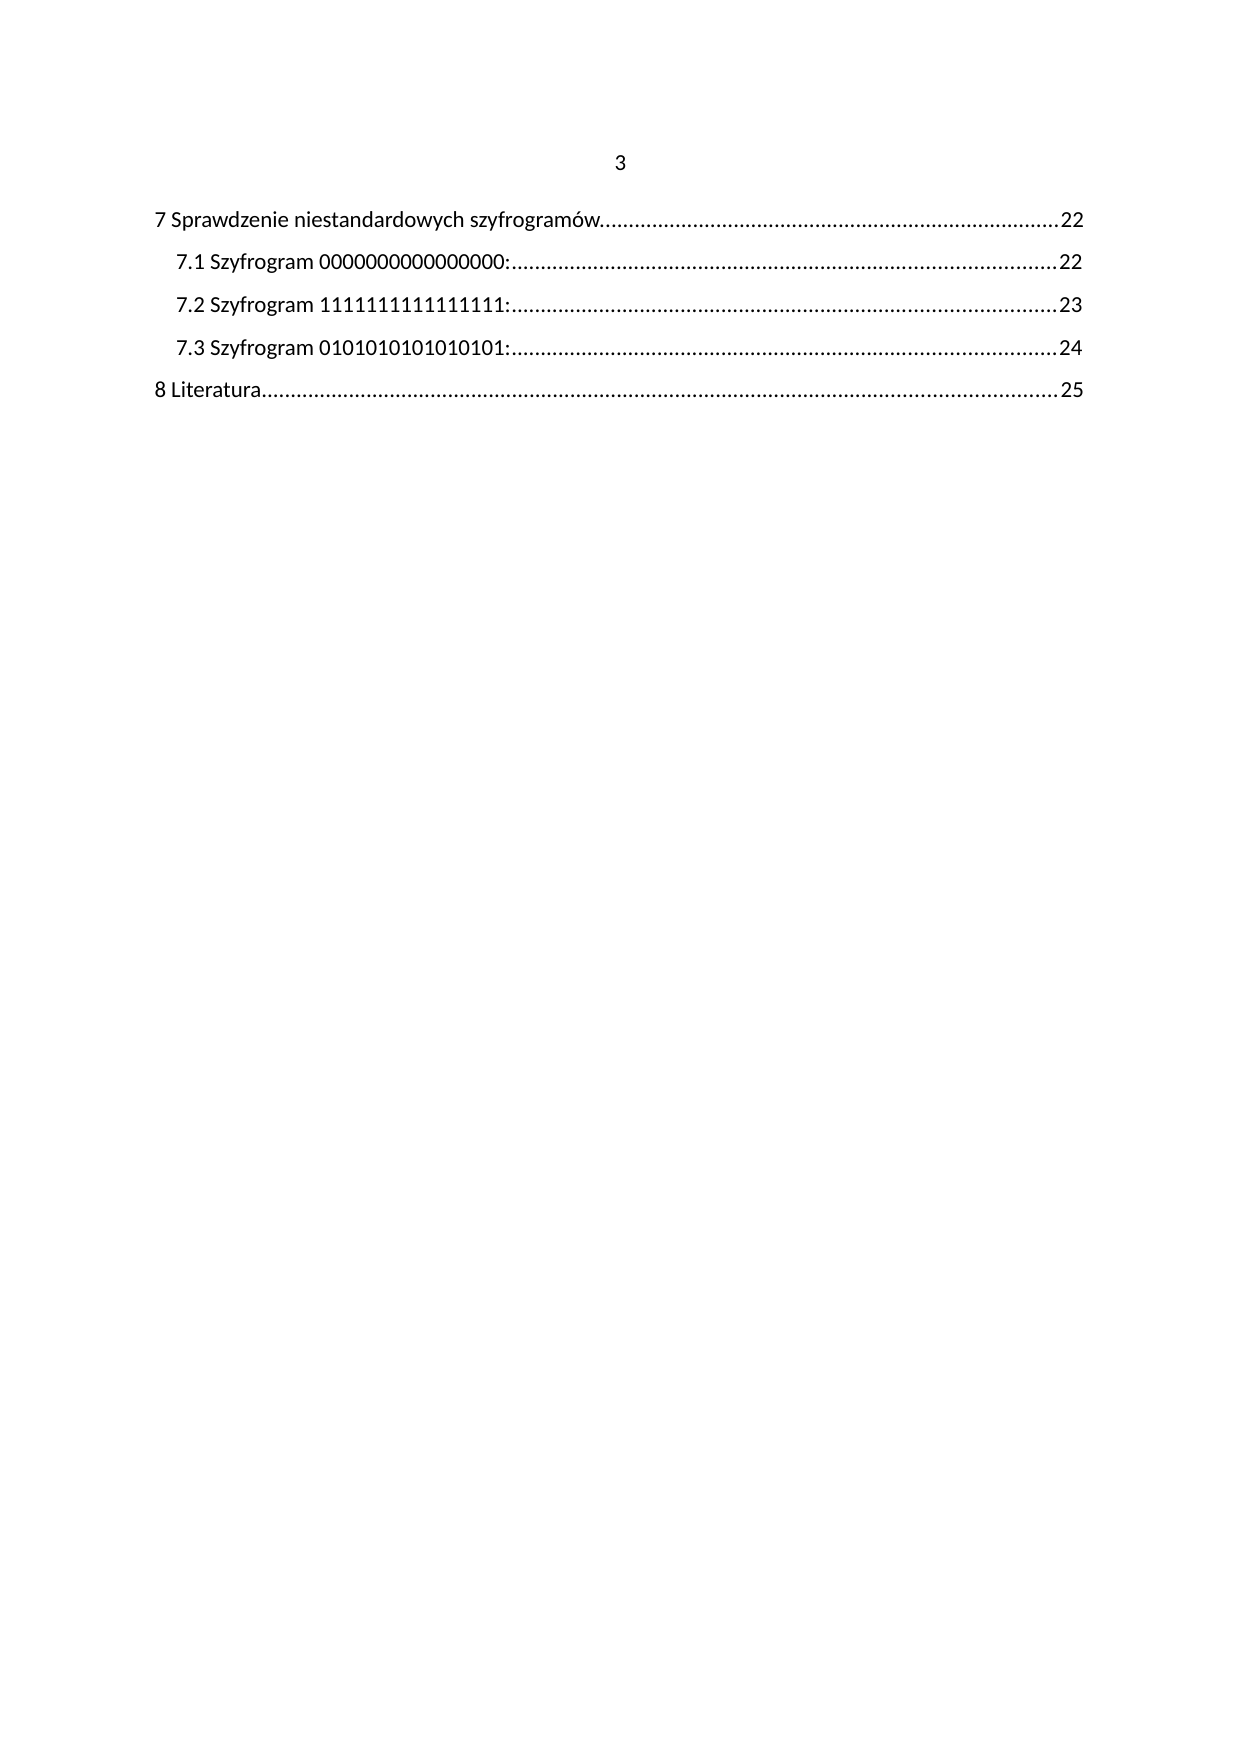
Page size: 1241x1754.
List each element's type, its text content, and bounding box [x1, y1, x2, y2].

text 7.3 Szyfrogram 0101010101010101: 24 [171, 333, 1082, 361]
text 7 Sprawdzenie niestandardowych szyfrogramów. 22 [149, 205, 1083, 233]
text 7.1 Szyfrogram 0000000000000000: 22 [171, 247, 1082, 276]
text 7.2 Szyfrogram 1111111111111111: 23 [171, 290, 1082, 318]
text 8 Literatura 25 [149, 376, 1083, 404]
